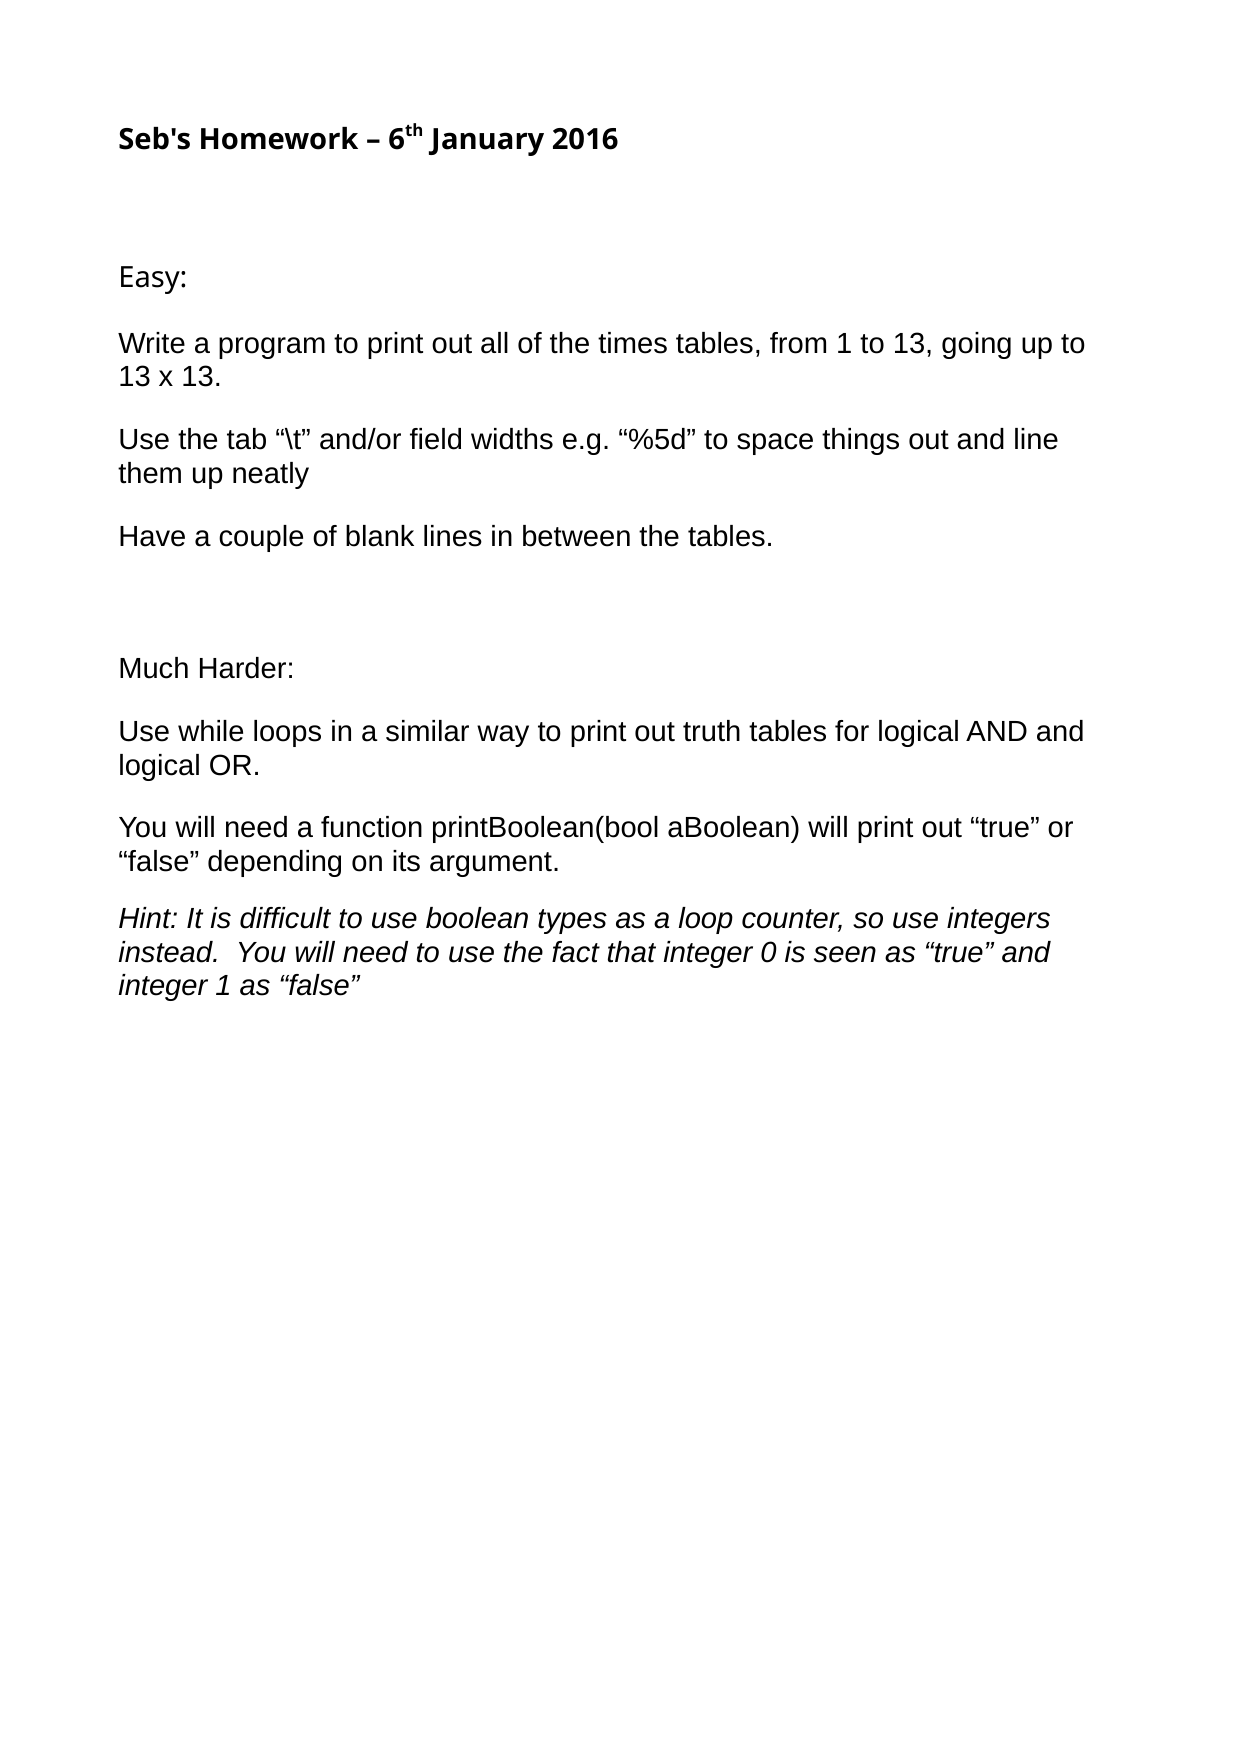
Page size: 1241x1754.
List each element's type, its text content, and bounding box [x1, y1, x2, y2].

text Much Harder: [118, 651, 1122, 684]
text Seb's Homework – 6th January 2016 [118, 118, 1122, 158]
text Have a couple of blank lines in between the tables. [118, 519, 1122, 552]
text Easy: [118, 256, 1122, 296]
text You will need a function printBoolean(bool aBoolean) will print out “true” or “false” depending on its argument. [118, 811, 1122, 878]
text Use while loops in a similar way to print out truth tables for logical AND and logical OR. [118, 714, 1122, 781]
text Use the tab “\t” and/or field widths e.g. “%5d” to space things out and line them up neatly [118, 422, 1122, 489]
text Hint: It is difficult to use boolean types as a loop counter, so use integers instead. You will need to use the fact that integer 0 is seen as “true” and integer 1 as “false” [118, 901, 1122, 1002]
text Write a program to print out all of the times tables, from 1 to 13, going up to 13 x 13. [118, 326, 1122, 393]
